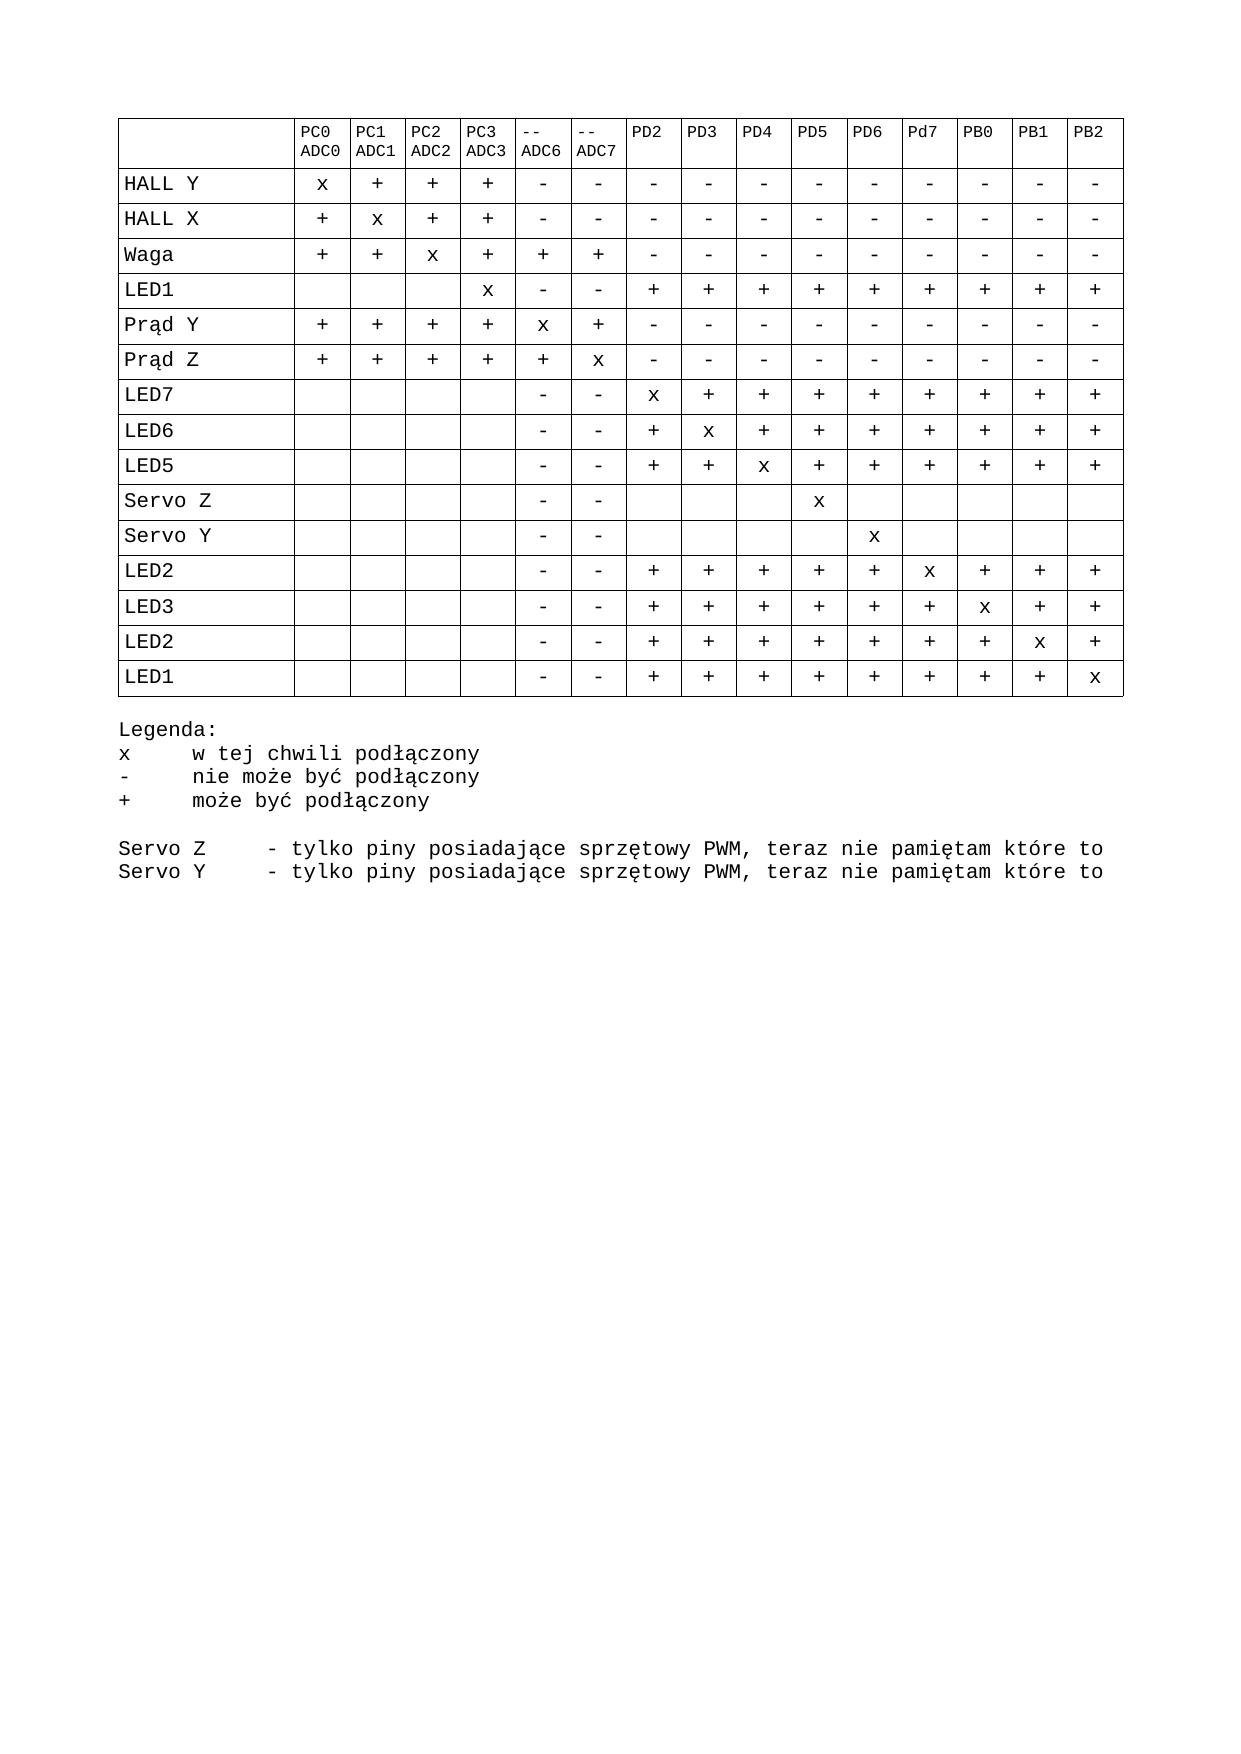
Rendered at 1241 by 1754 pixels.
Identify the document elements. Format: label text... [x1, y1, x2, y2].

table_cell + [1013, 450, 1067, 484]
table_cell [406, 626, 460, 660]
table_cell - [1013, 309, 1067, 343]
table_cell [461, 591, 515, 625]
table_cell + [903, 415, 957, 449]
table_cell + [1013, 591, 1067, 625]
table_cell x [682, 415, 736, 449]
table_cell + [792, 415, 847, 449]
table_cell - [516, 661, 571, 696]
table_cell x [1068, 661, 1123, 696]
table_cell [903, 485, 957, 519]
table_cell LED7 [119, 380, 294, 414]
table_cell - [903, 345, 957, 379]
table_cell + [903, 274, 957, 308]
table_cell [1068, 485, 1123, 519]
table_cell - [792, 169, 847, 203]
table_cell + [958, 450, 1012, 484]
table_cell - [682, 204, 736, 238]
table_cell + [572, 239, 626, 273]
table_cell + [737, 415, 791, 449]
table_cell + [737, 626, 791, 660]
table_cell - [1013, 204, 1067, 238]
table_cell [295, 485, 350, 519]
table_cell + [958, 415, 1012, 449]
table_cell + [903, 591, 957, 625]
table_cell + [848, 626, 902, 660]
table_cell + [1068, 450, 1123, 484]
table_cell - [737, 239, 791, 273]
table_cell + [627, 415, 681, 449]
table_cell + [461, 204, 515, 238]
table_cell - [572, 556, 626, 590]
table_cell x [406, 239, 460, 273]
table_cell + [682, 450, 736, 484]
table_cell + [1013, 380, 1067, 414]
table_cell - [1013, 239, 1067, 273]
table_header PD3 [682, 119, 736, 167]
table_cell - [903, 169, 957, 203]
table_cell + [792, 380, 847, 414]
table_cell - [572, 661, 626, 696]
table_cell x [627, 380, 681, 414]
table_cell - [958, 309, 1012, 343]
table_cell + [792, 591, 847, 625]
table_cell - [627, 309, 681, 343]
table_cell [461, 450, 515, 484]
table_cell [848, 485, 902, 519]
table_cell Waga [119, 239, 294, 273]
table_cell - [737, 204, 791, 238]
table_cell + [627, 661, 681, 696]
table_cell [627, 485, 681, 519]
table_cell - [1068, 239, 1123, 273]
table_cell LED1 [119, 661, 294, 696]
table_cell - [516, 169, 571, 203]
table_header -- ADC7 [572, 119, 626, 167]
table_cell - [516, 591, 571, 625]
table_cell HALL X [119, 204, 294, 238]
table_cell + [903, 626, 957, 660]
table_cell + [295, 309, 350, 343]
table_cell + [461, 239, 515, 273]
table_cell + [903, 450, 957, 484]
table_cell x [516, 309, 571, 343]
table_cell + [958, 556, 1012, 590]
table_cell [406, 415, 460, 449]
table_header PB0 [958, 119, 1012, 167]
table_cell [461, 626, 515, 660]
table_cell x [461, 274, 515, 308]
table_cell + [351, 169, 405, 203]
table_cell x [295, 169, 350, 203]
table_cell - [848, 239, 902, 273]
table_cell + [792, 556, 847, 590]
table_cell + [682, 591, 736, 625]
table_cell + [737, 380, 791, 414]
table_cell + [1013, 661, 1067, 696]
table_cell - [572, 380, 626, 414]
table_cell - [958, 345, 1012, 379]
table_cell + [958, 626, 1012, 660]
table_cell + [406, 345, 460, 379]
table_cell - [572, 626, 626, 660]
table_cell x [572, 345, 626, 379]
table_cell [406, 274, 460, 308]
table_cell [903, 521, 957, 555]
table_cell - [903, 239, 957, 273]
table_cell x [848, 521, 902, 555]
table_cell [406, 556, 460, 590]
table_cell - [848, 204, 902, 238]
table_cell [351, 661, 405, 696]
table_cell + [958, 380, 1012, 414]
table_cell - [572, 450, 626, 484]
table_cell - [627, 345, 681, 379]
table_cell - [516, 521, 571, 555]
table_cell [682, 485, 736, 519]
table_header PD5 [792, 119, 847, 167]
table_cell - [958, 204, 1012, 238]
table_cell [351, 556, 405, 590]
table_cell + [1013, 274, 1067, 308]
table_cell x [792, 485, 847, 519]
text Servo Z - tylko piny posiadające sprzętowy PWM, teraz nie pamiętam które to [118, 837, 1122, 861]
table_cell + [406, 169, 460, 203]
table_cell + [627, 626, 681, 660]
table_cell [295, 661, 350, 696]
table_header -- ADC6 [516, 119, 571, 167]
table_cell + [1068, 556, 1123, 590]
table_cell - [516, 626, 571, 660]
table_cell - [572, 169, 626, 203]
table_cell + [682, 274, 736, 308]
table_cell + [1013, 415, 1067, 449]
table_header PB2 [1068, 119, 1123, 167]
table_cell [295, 274, 350, 308]
table_cell - [516, 485, 571, 519]
table_cell - [572, 204, 626, 238]
table_cell [351, 415, 405, 449]
table_cell - [682, 169, 736, 203]
table_cell + [1068, 626, 1123, 660]
table_cell [958, 521, 1012, 555]
table_cell + [516, 345, 571, 379]
table_cell [351, 274, 405, 308]
table_cell [351, 591, 405, 625]
table_cell + [958, 661, 1012, 696]
table_cell - [1068, 169, 1123, 203]
table_cell [295, 521, 350, 555]
table_cell + [737, 661, 791, 696]
table_cell [295, 380, 350, 414]
table_cell + [848, 274, 902, 308]
table_cell - [792, 345, 847, 379]
table_cell [1013, 485, 1067, 519]
table_cell + [958, 274, 1012, 308]
table_cell + [792, 661, 847, 696]
table_cell - [516, 380, 571, 414]
table_cell - [792, 239, 847, 273]
table_cell - [792, 204, 847, 238]
table_cell + [351, 309, 405, 343]
table_cell [792, 521, 847, 555]
table_cell + [627, 591, 681, 625]
table_cell - [682, 345, 736, 379]
table_cell [406, 661, 460, 696]
table_cell Servo Z [119, 485, 294, 519]
table_cell + [848, 556, 902, 590]
table_header PC3 ADC3 [461, 119, 515, 167]
table_cell + [903, 380, 957, 414]
table_cell - [572, 591, 626, 625]
text - nie może być podłączony [118, 767, 1122, 790]
table_cell Prąd Z [119, 345, 294, 379]
table_cell - [682, 309, 736, 343]
table_cell + [351, 345, 405, 379]
table_cell + [1068, 415, 1123, 449]
table_cell - [848, 169, 902, 203]
table_cell + [682, 556, 736, 590]
table_cell [1013, 521, 1067, 555]
table_cell LED2 [119, 556, 294, 590]
table_cell - [627, 239, 681, 273]
table_cell + [1068, 380, 1123, 414]
table_cell - [516, 274, 571, 308]
table_cell + [1013, 556, 1067, 590]
table_cell [406, 591, 460, 625]
table_cell [295, 450, 350, 484]
table_cell + [1068, 591, 1123, 625]
table_cell - [1068, 309, 1123, 343]
table_cell - [1068, 204, 1123, 238]
table_cell + [848, 415, 902, 449]
table_cell - [792, 309, 847, 343]
table_header [119, 119, 294, 167]
table_cell LED5 [119, 450, 294, 484]
table_cell + [682, 380, 736, 414]
table_cell [461, 415, 515, 449]
table_cell - [1013, 345, 1067, 379]
table_cell - [737, 309, 791, 343]
text Legenda: [118, 719, 1122, 743]
table_cell [461, 521, 515, 555]
table_header Pd7 [903, 119, 957, 167]
table_cell - [1013, 169, 1067, 203]
table_cell [1068, 521, 1123, 555]
table_cell + [406, 309, 460, 343]
table_cell + [792, 450, 847, 484]
table_cell + [295, 239, 350, 273]
table_cell LED3 [119, 591, 294, 625]
table_cell [406, 521, 460, 555]
table_cell + [627, 556, 681, 590]
table_cell [351, 450, 405, 484]
table_cell HALL Y [119, 169, 294, 203]
table_cell - [848, 345, 902, 379]
table_cell + [627, 450, 681, 484]
table_cell - [848, 309, 902, 343]
table_cell x [903, 556, 957, 590]
table_cell + [406, 204, 460, 238]
table_cell x [1013, 626, 1067, 660]
table_cell + [572, 309, 626, 343]
table_cell + [516, 239, 571, 273]
table_cell [351, 521, 405, 555]
table_cell [461, 661, 515, 696]
table_cell - [627, 169, 681, 203]
table_cell x [737, 450, 791, 484]
table_cell - [516, 450, 571, 484]
table_cell [295, 591, 350, 625]
table_cell + [903, 661, 957, 696]
table_cell - [572, 415, 626, 449]
table_cell [682, 521, 736, 555]
table_cell + [1068, 274, 1123, 308]
table_cell [351, 380, 405, 414]
table_cell Prąd Y [119, 309, 294, 343]
table_cell [406, 380, 460, 414]
table_cell x [958, 591, 1012, 625]
table_cell + [351, 239, 405, 273]
table_cell + [682, 626, 736, 660]
table_cell + [848, 591, 902, 625]
table_cell + [792, 626, 847, 660]
table_header PB1 [1013, 119, 1067, 167]
table_cell - [903, 309, 957, 343]
table_cell [351, 485, 405, 519]
table_cell + [848, 450, 902, 484]
table_cell + [627, 274, 681, 308]
table_cell + [295, 345, 350, 379]
table_cell [295, 626, 350, 660]
table_cell - [958, 239, 1012, 273]
table_cell [406, 450, 460, 484]
table_cell - [682, 239, 736, 273]
table_cell + [737, 556, 791, 590]
table_cell [295, 415, 350, 449]
table_cell + [461, 309, 515, 343]
table_cell - [516, 556, 571, 590]
table_cell [461, 556, 515, 590]
text + może być podłączony [118, 790, 1122, 814]
table_cell + [848, 661, 902, 696]
table_header PD6 [848, 119, 902, 167]
table_header PC2 ADC2 [406, 119, 460, 167]
table_cell [627, 521, 681, 555]
table_cell [737, 485, 791, 519]
table_cell [406, 485, 460, 519]
table_cell - [516, 415, 571, 449]
table_cell + [682, 661, 736, 696]
table_cell [461, 380, 515, 414]
table_cell + [461, 169, 515, 203]
table_cell - [737, 169, 791, 203]
table_cell [737, 521, 791, 555]
table_cell + [848, 380, 902, 414]
table_cell + [461, 345, 515, 379]
table_header PD4 [737, 119, 791, 167]
table_cell + [295, 204, 350, 238]
table_header PC0 ADC0 [295, 119, 350, 167]
table_cell - [572, 274, 626, 308]
table_cell - [737, 345, 791, 379]
table_cell + [737, 274, 791, 308]
table_header PD2 [627, 119, 681, 167]
text Servo Y - tylko piny posiadające sprzętowy PWM, teraz nie pamiętam które to [118, 861, 1122, 885]
table_cell - [1068, 345, 1123, 379]
table_cell x [351, 204, 405, 238]
table_cell - [572, 521, 626, 555]
table_cell + [737, 591, 791, 625]
table_cell - [903, 204, 957, 238]
table_cell [461, 485, 515, 519]
table_cell [958, 485, 1012, 519]
table_header PC1 ADC1 [351, 119, 405, 167]
table_cell + [792, 274, 847, 308]
table_cell LED1 [119, 274, 294, 308]
table_cell LED6 [119, 415, 294, 449]
table_cell [295, 556, 350, 590]
table_cell - [572, 485, 626, 519]
table_cell LED2 [119, 626, 294, 660]
table_cell - [627, 204, 681, 238]
text x w tej chwili podłączony [118, 743, 1122, 767]
table_cell Servo Y [119, 521, 294, 555]
table_cell - [516, 204, 571, 238]
table_cell [351, 626, 405, 660]
table_cell - [958, 169, 1012, 203]
